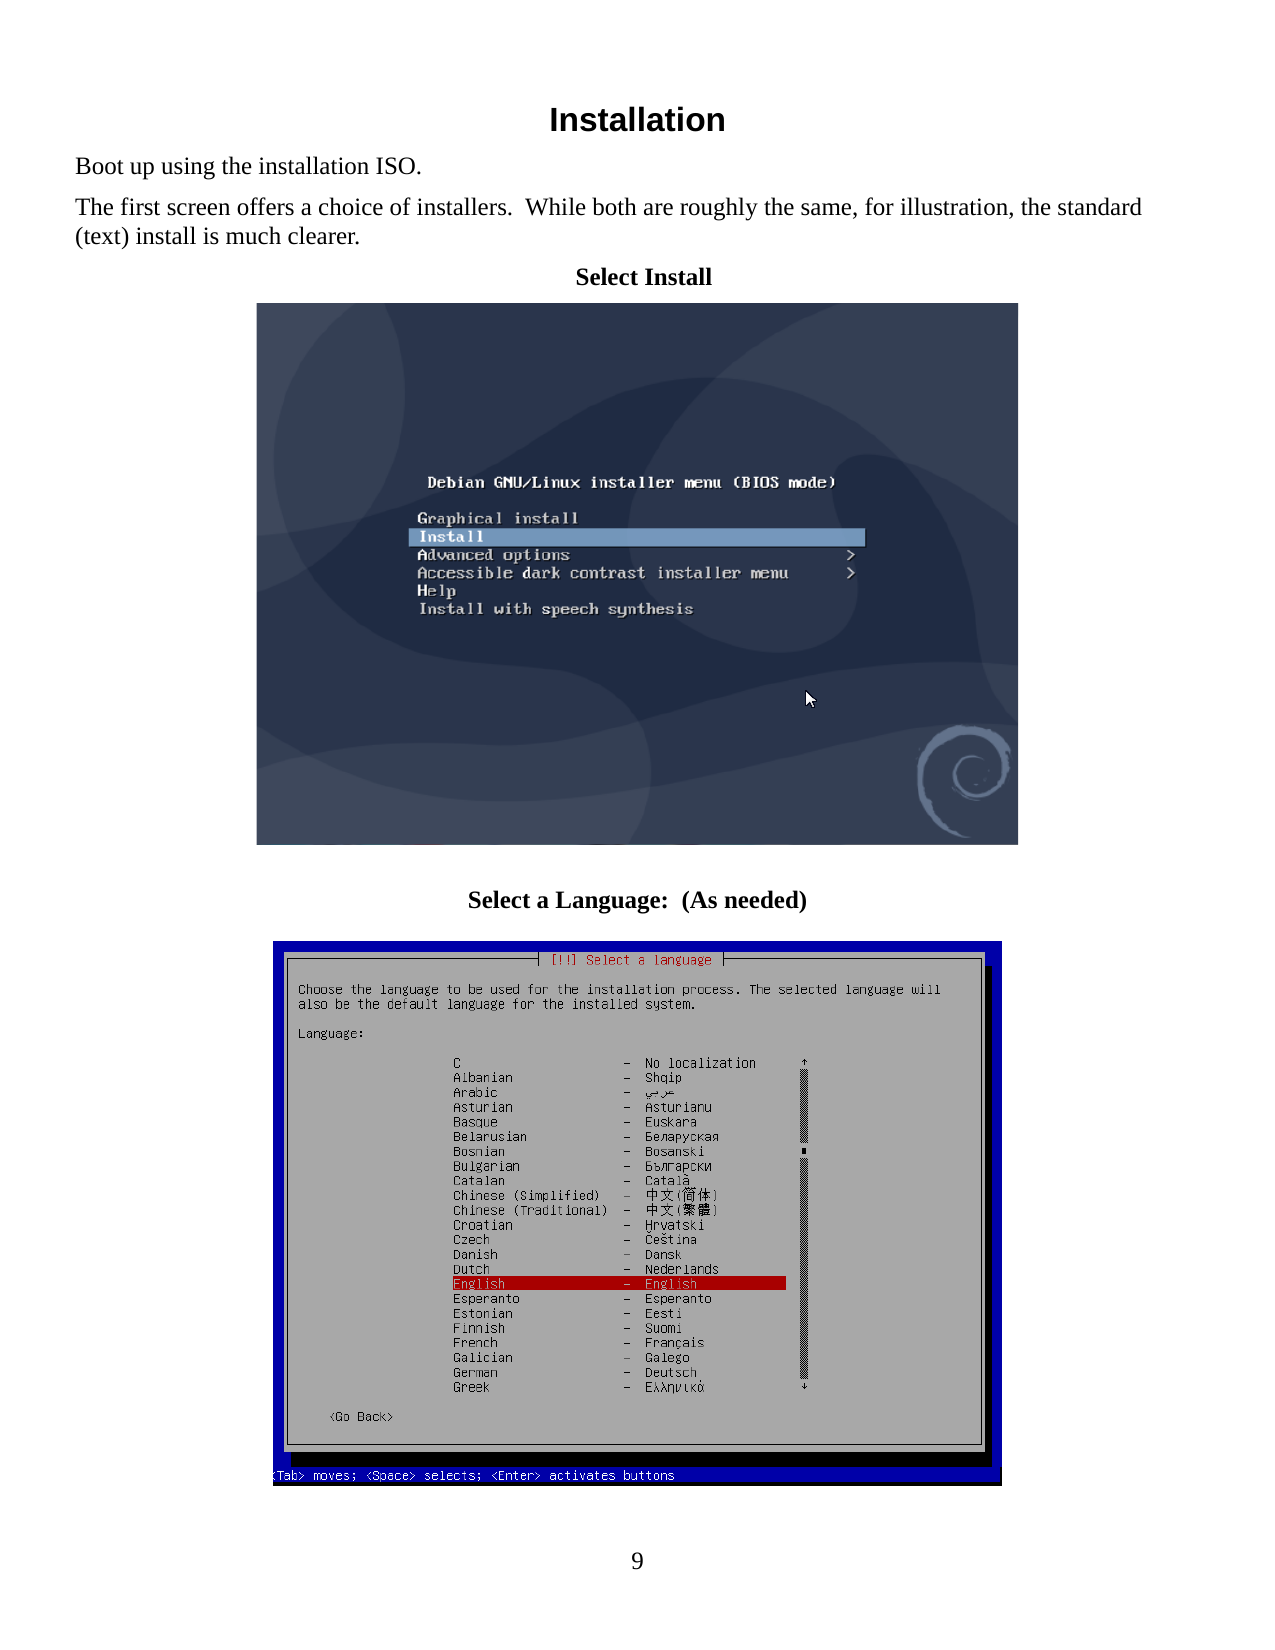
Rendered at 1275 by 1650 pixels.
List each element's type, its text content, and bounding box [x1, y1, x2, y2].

text Boot up using the installation ISO. [75, 151, 1200, 180]
text The first screen offers a choice of installers. While both are roughly the same, for illustration, the standard (text) install is much clearer. [75, 192, 1200, 250]
text Select Install [75, 262, 1200, 291]
text Select a Language: (As needed) [75, 886, 1200, 914]
subtitle Installation [75, 100, 1200, 139]
picture [273, 941, 1002, 1486]
picture [256, 303, 1019, 845]
